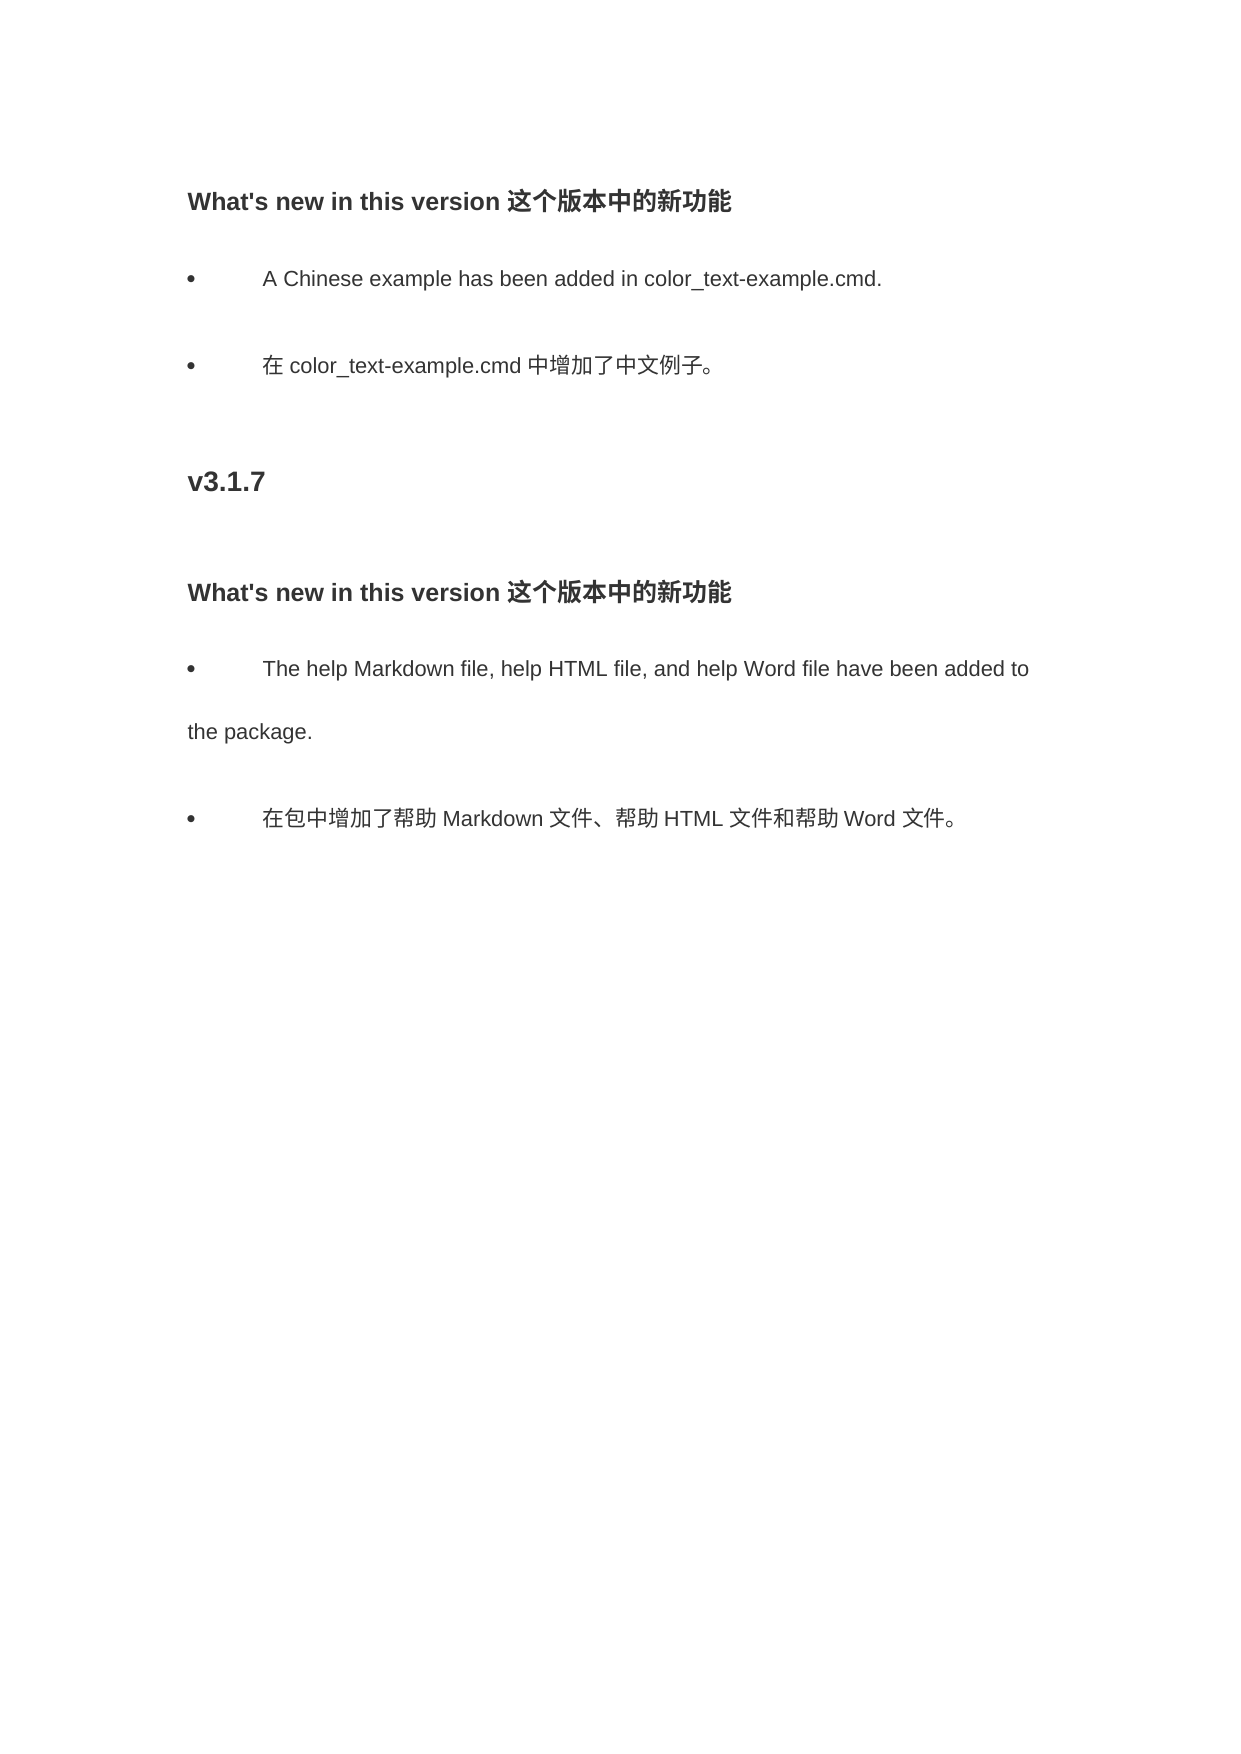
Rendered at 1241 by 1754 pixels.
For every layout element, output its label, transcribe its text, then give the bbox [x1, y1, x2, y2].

list 在包中增加了帮助 Markdown 文件、帮助 HTML 文件和帮助 Word 文件。 [187, 775, 1053, 838]
list The help Markdown file, help HTML file, and help Word file have been added to the package. [187, 627, 1053, 752]
list A Chinese example has been added in color_text-example.cmd. [187, 236, 1053, 299]
text What's new in this version 这个版本中的新功能 [187, 158, 1053, 221]
text What's new in this version 这个版本中的新功能 [187, 549, 1053, 611]
list 在 color_text-example.cmd 中增加了中文例子。 [187, 322, 1053, 385]
text v3.1.7 [187, 439, 1053, 502]
